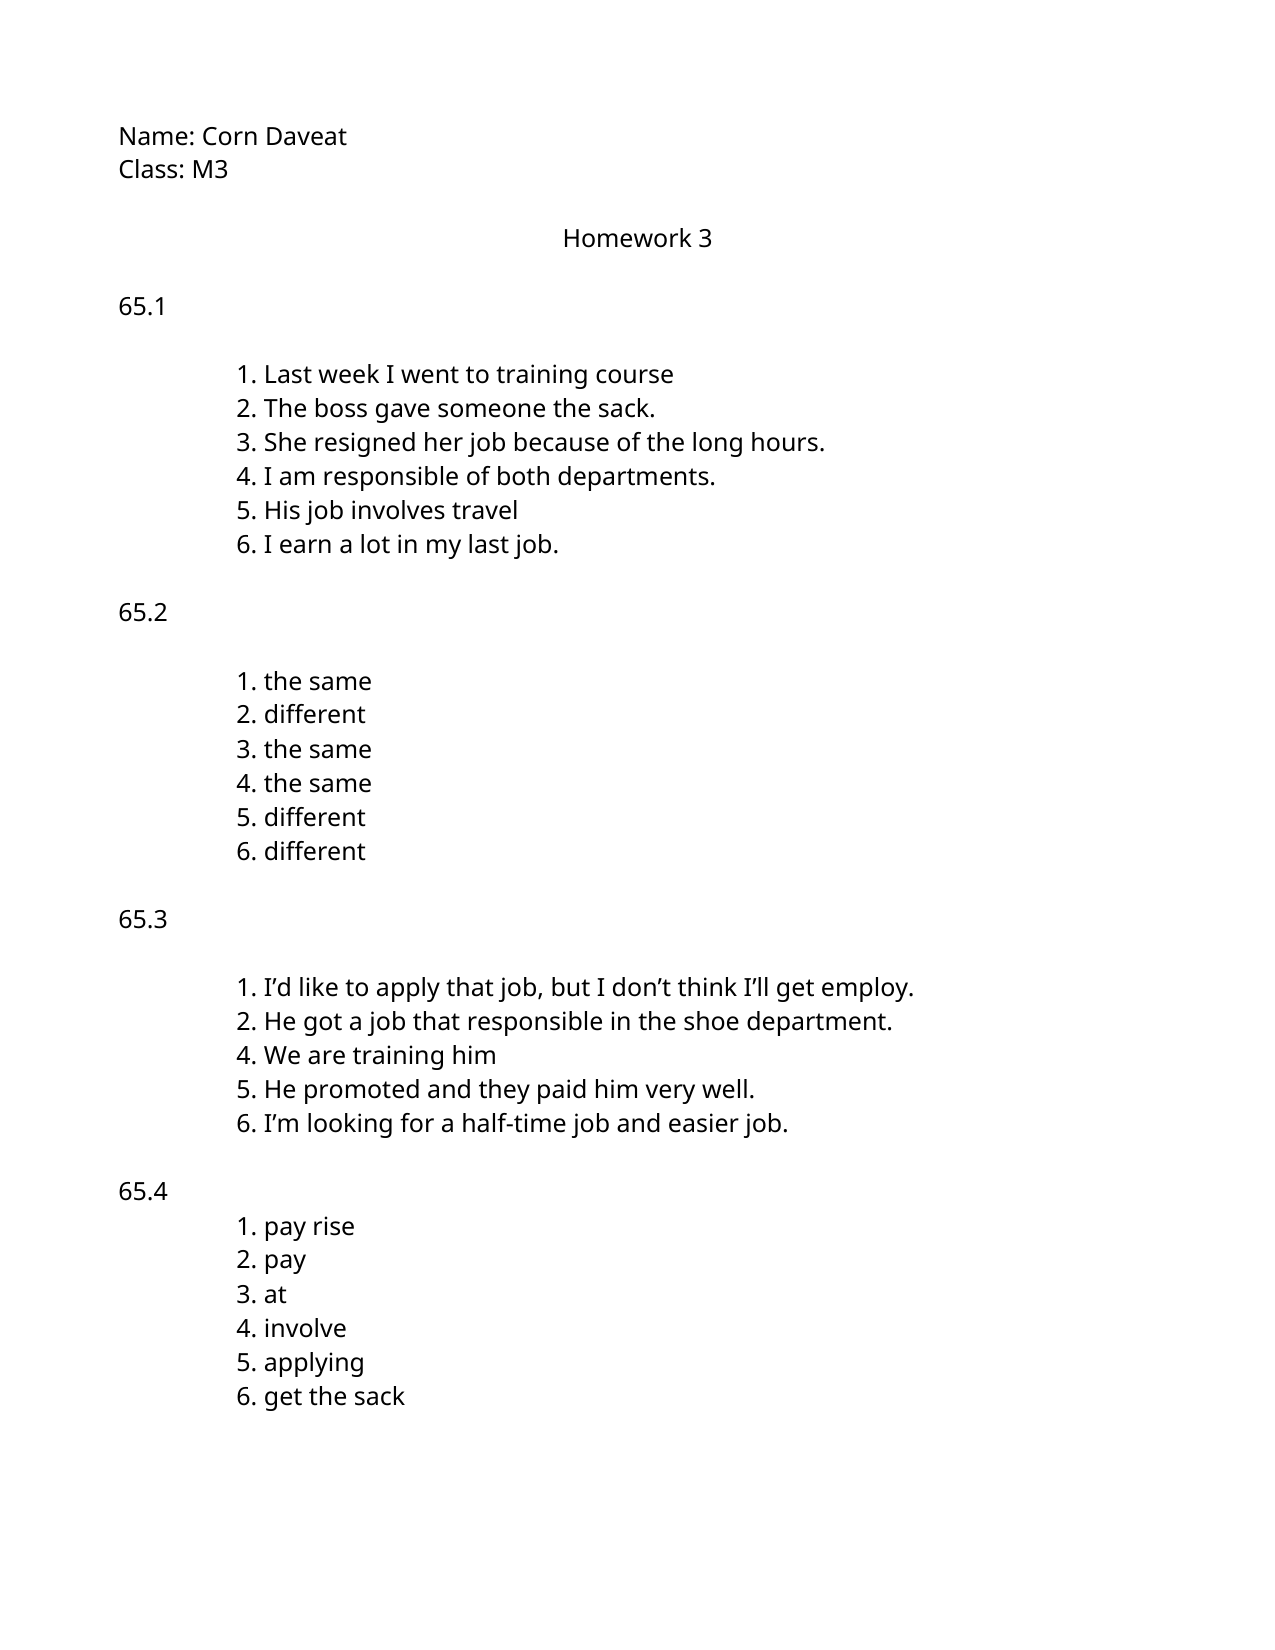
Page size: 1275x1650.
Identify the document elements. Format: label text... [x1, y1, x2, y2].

text 3. at [118, 1276, 1157, 1310]
text 4. the same [118, 765, 1157, 799]
text 65.3 [118, 902, 1157, 936]
text Class: M3 [118, 152, 1157, 186]
text 6. I earn a lot in my last job. [118, 527, 1157, 561]
text 6. I’m looking for a half-time job and easier job. [118, 1106, 1157, 1140]
text 6. get the sack [118, 1378, 1157, 1447]
text 2. He got a job that responsible in the shoe department. [118, 1004, 1157, 1038]
text 5. His job involves travel [118, 493, 1157, 527]
text 6. different [118, 833, 1157, 867]
text 2. pay [118, 1242, 1157, 1276]
text 1. I’d like to apply that job, but I don’t think I’ll get employ. [118, 970, 1157, 1004]
text 3. the same [118, 731, 1157, 765]
text 1. the same [118, 663, 1157, 697]
text 2. different [118, 697, 1157, 731]
text 1. Last week I went to training course 2. The boss gave someone the sack. 3. She resigned her job because of the long hours. [118, 357, 1157, 459]
text Homework 3 [118, 220, 1157, 254]
text 65.4 [118, 1174, 1157, 1208]
text 4. We are training him [118, 1038, 1157, 1072]
text 65.1 [118, 288, 1157, 322]
text 4. I am responsible of both departments. [118, 459, 1157, 493]
text 4. involve [118, 1310, 1157, 1344]
text 5. different [118, 799, 1157, 833]
text 1. pay rise [118, 1208, 1157, 1242]
text 5. applying [118, 1344, 1157, 1378]
text 65.2 [118, 595, 1157, 629]
text 5. He promoted and they paid him very well. [118, 1072, 1157, 1106]
text Name: Corn Daveat [118, 118, 1157, 152]
